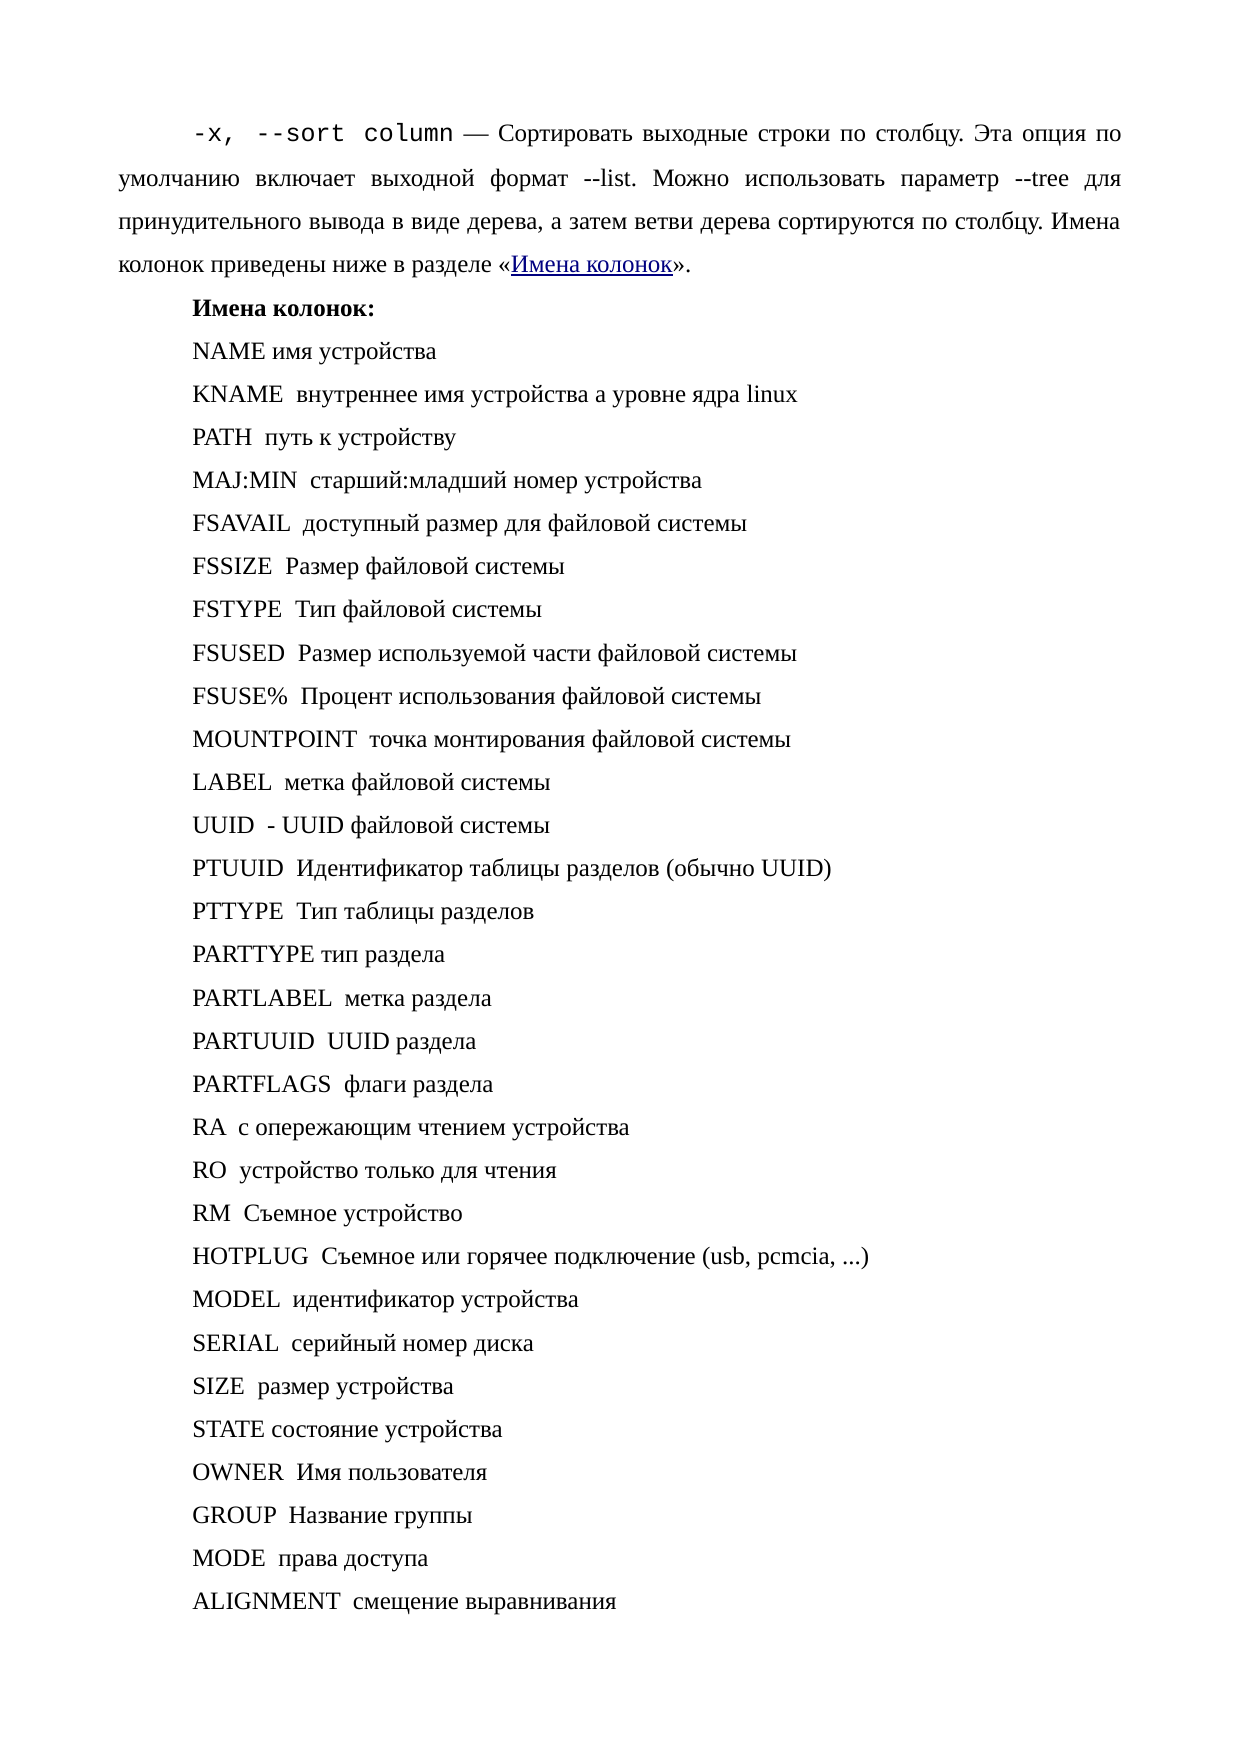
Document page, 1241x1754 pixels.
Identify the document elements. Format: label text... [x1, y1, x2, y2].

text NAME имя устройства [118, 336, 1122, 364]
text LABEL метка файловой системы [118, 767, 1122, 796]
text ALIGNMENT смещение выравнивания [118, 1586, 1122, 1615]
text RO устройство только для чтения [118, 1155, 1122, 1184]
text PTTYPE Тип таблицы разделов [118, 896, 1122, 925]
text SERIAL серийный номер диска [118, 1328, 1122, 1356]
text UUID - UUID файловой системы [118, 810, 1122, 839]
text PARTFLAGS флаги раздела [118, 1069, 1122, 1098]
text MOUNTPOINT точка монтирования файловой системы [118, 724, 1122, 753]
text KNAME внутреннее имя устройства а уровне ядра linux [118, 379, 1122, 408]
text MODEL идентификатор устройства [118, 1284, 1122, 1313]
text Имена колонок: [118, 293, 1122, 321]
text MAJ:MIN старший:младший номер устройства [118, 465, 1122, 494]
text HOTPLUG Съемное или горячее подключение (usb, pcmcia, ...) [118, 1241, 1122, 1270]
text FSAVAIL доступный размер для файловой системы [118, 508, 1122, 537]
text PARTUUID UUID раздела [118, 1026, 1122, 1054]
text FSUSE% Процент использования файловой системы [118, 681, 1122, 709]
text PARTTYPE тип раздела [118, 939, 1122, 968]
text MODE права доступа [118, 1543, 1122, 1572]
text PATH путь к устройству [118, 422, 1122, 451]
text PARTLABEL метка раздела [118, 983, 1122, 1011]
text OWNER Имя пользователя [118, 1457, 1122, 1486]
text FSTYPE Тип файловой системы [118, 594, 1122, 623]
text FSSIZE Размер файловой системы [118, 551, 1122, 580]
text GROUP Название группы [118, 1500, 1122, 1529]
text PTUUID Идентификатор таблицы разделов (обычно UUID) [118, 853, 1122, 882]
text RA с опережающим чтением устройства [118, 1112, 1122, 1141]
text -x, --sort column — Сортировать выходные строки по столбцу. Эта опция по умолчанию включает выходной формат --list. Можно использовать параметр --tree для принудительного вывода в виде дерева, а затем ветви дерева сортируются по столбцу. Имена колонок приведены ниже в разделе «Имена колонок». [118, 118, 1122, 278]
text SIZE размер устройства [118, 1371, 1122, 1399]
text RM Съемное устройство [118, 1198, 1122, 1227]
text FSUSED Размер используемой части файловой системы [118, 638, 1122, 666]
text STATE состояние устройства [118, 1414, 1122, 1443]
